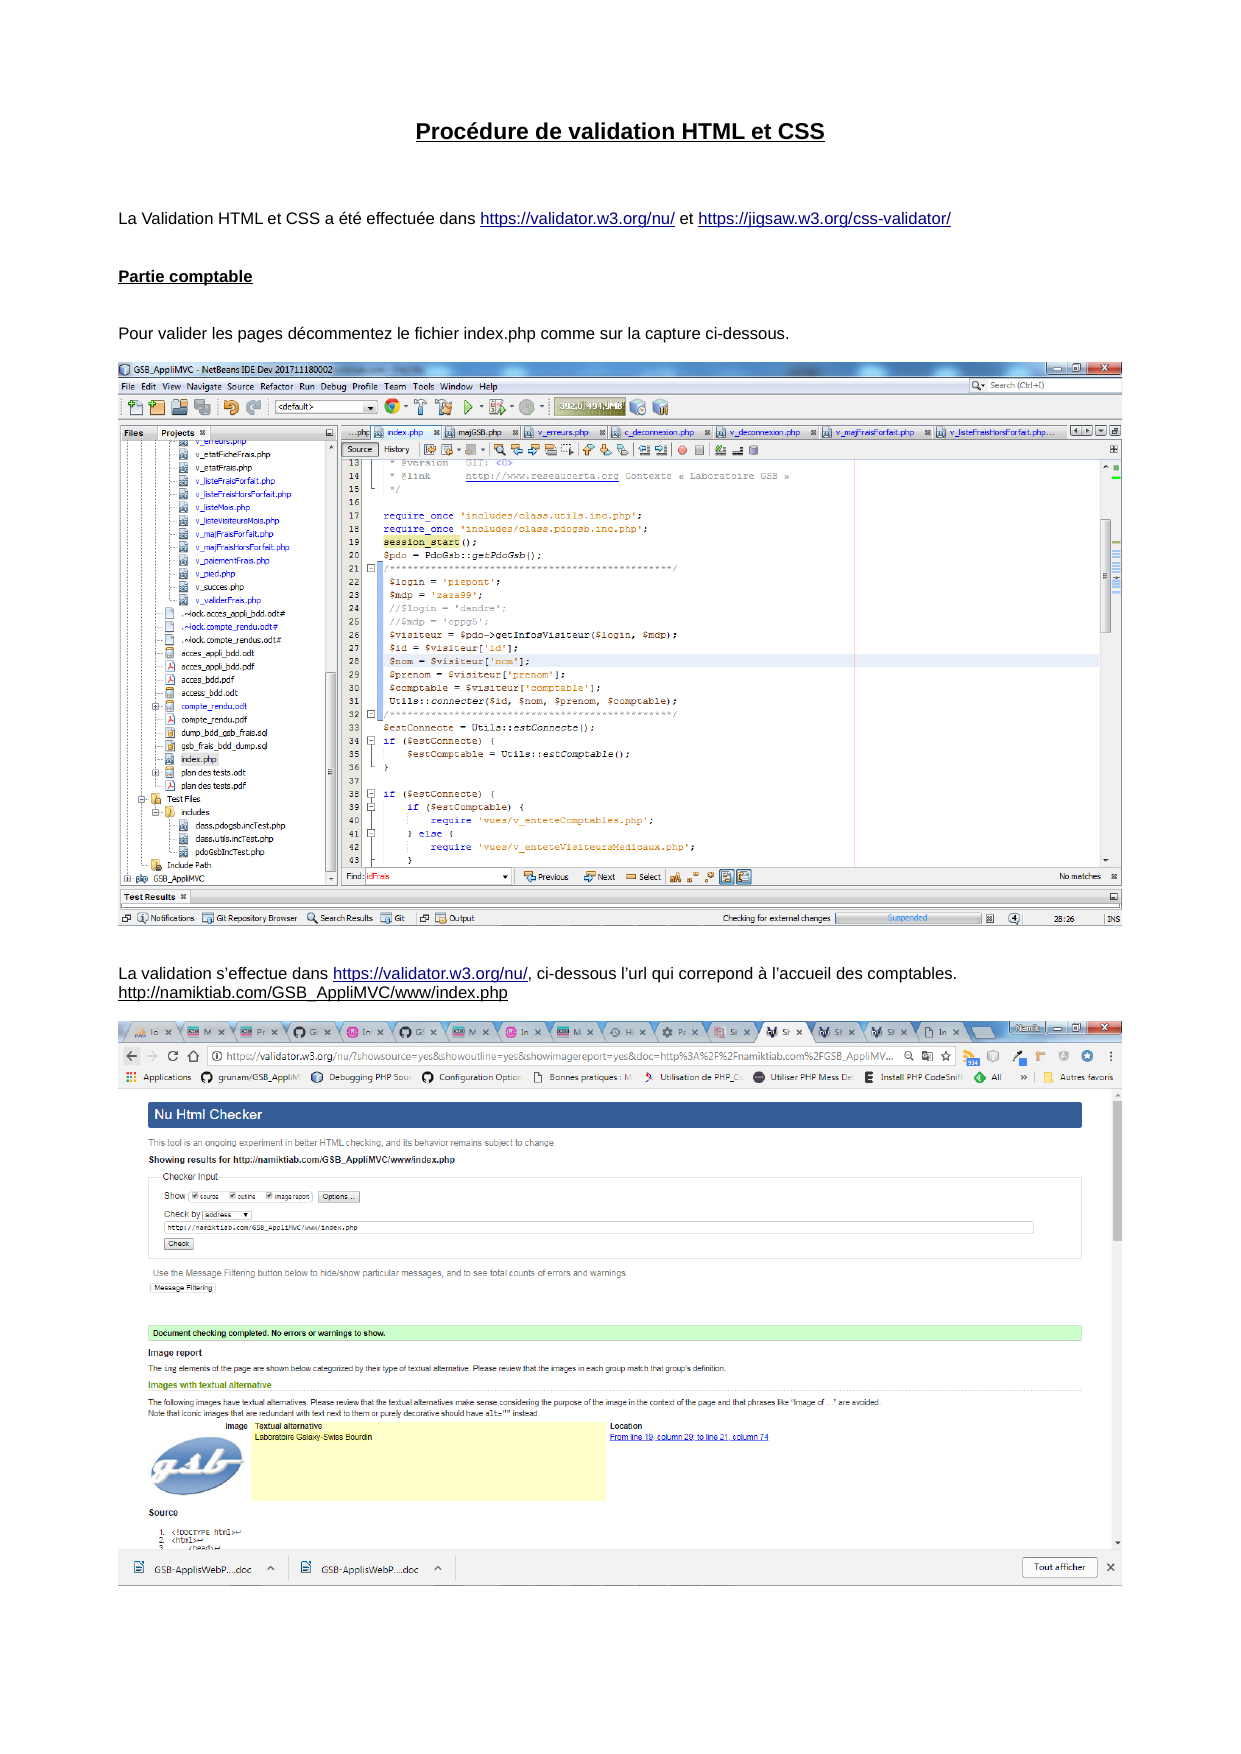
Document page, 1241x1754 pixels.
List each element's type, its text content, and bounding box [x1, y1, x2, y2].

text Procédure de validation HTML et CSS [118, 118, 1122, 144]
text La validation s’effectue dans https://validator.w3.org/nu/, ci-dessous l’url qui correpond à l’accueil des comptables. [118, 964, 1122, 983]
text Pour valider les pages décommentez le fichier index.php comme sur la capture ci-dessous. [118, 324, 1122, 343]
text http://namiktiab.com/GSB_AppliMVC/www/index.php [118, 983, 1122, 1002]
picture [118, 362, 1123, 926]
text La Validation HTML et CSS a été effectuée dans https://validator.w3.org/nu/ et https://jigsaw.w3.org/css-validator/ [118, 209, 1122, 228]
picture [118, 1021, 1123, 1586]
text Partie comptable [118, 267, 1122, 286]
